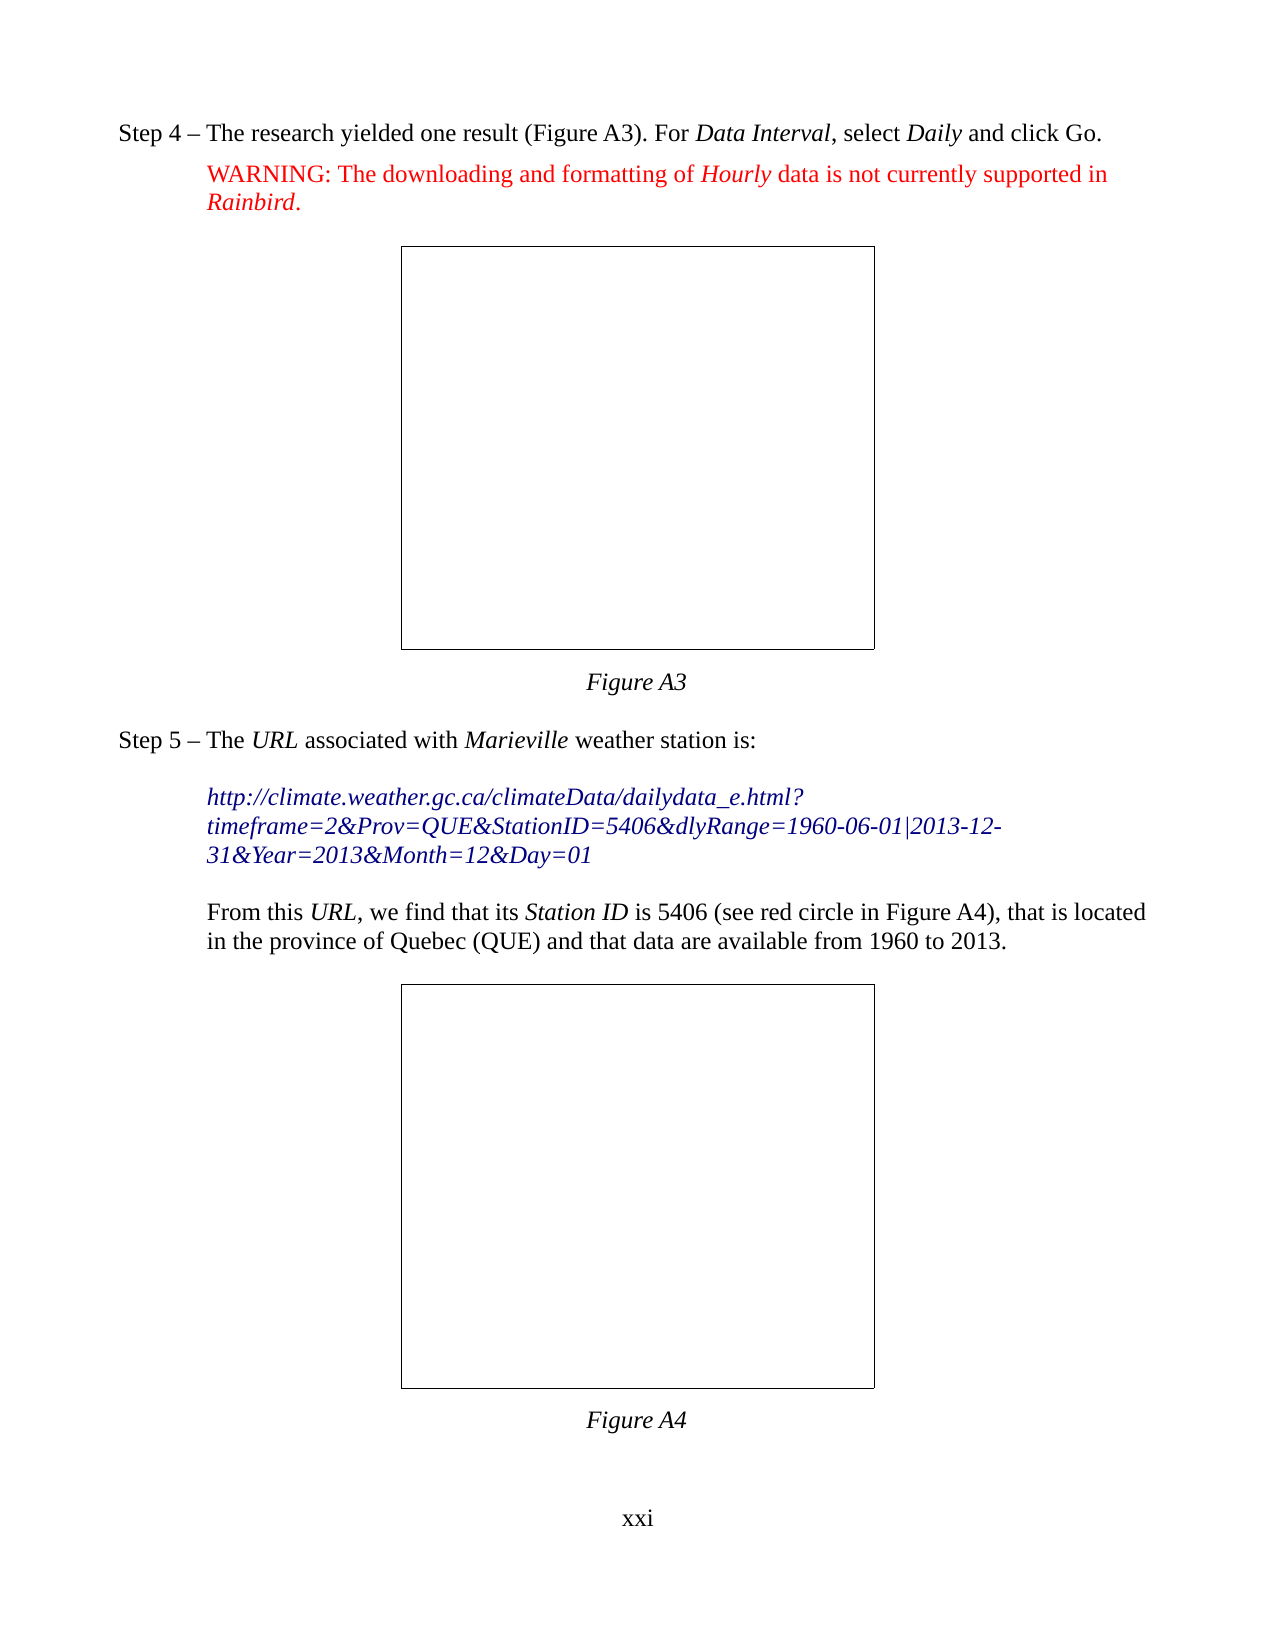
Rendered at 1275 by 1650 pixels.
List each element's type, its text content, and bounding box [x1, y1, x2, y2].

title Figure A4 [118, 1405, 1157, 1434]
text WARNING: The downloading and formatting of Hourly data is not currently supported in Rainbird. [118, 159, 1157, 216]
title Figure A3 [118, 667, 1157, 695]
text Step 5 – The URL associated with Marieville weather station is: http://climate.weather.gc.ca/climateData/dailydata_e.html?timeframe=2&Prov=QUE&StationID=5406&dlyRange=1960-06-01|2013-12-31&Year=2013&Month=12&Day=01 From this URL, we find that its Station ID is 5406 (see red circle in Figure A4), that is located in the province of Quebec (QUE) and that data are available from 1960 to 2013. [118, 725, 1157, 955]
text Step 4 – The research yielded one result (Figure A3). For Data Interval, select Daily and click Go. [118, 118, 1157, 147]
